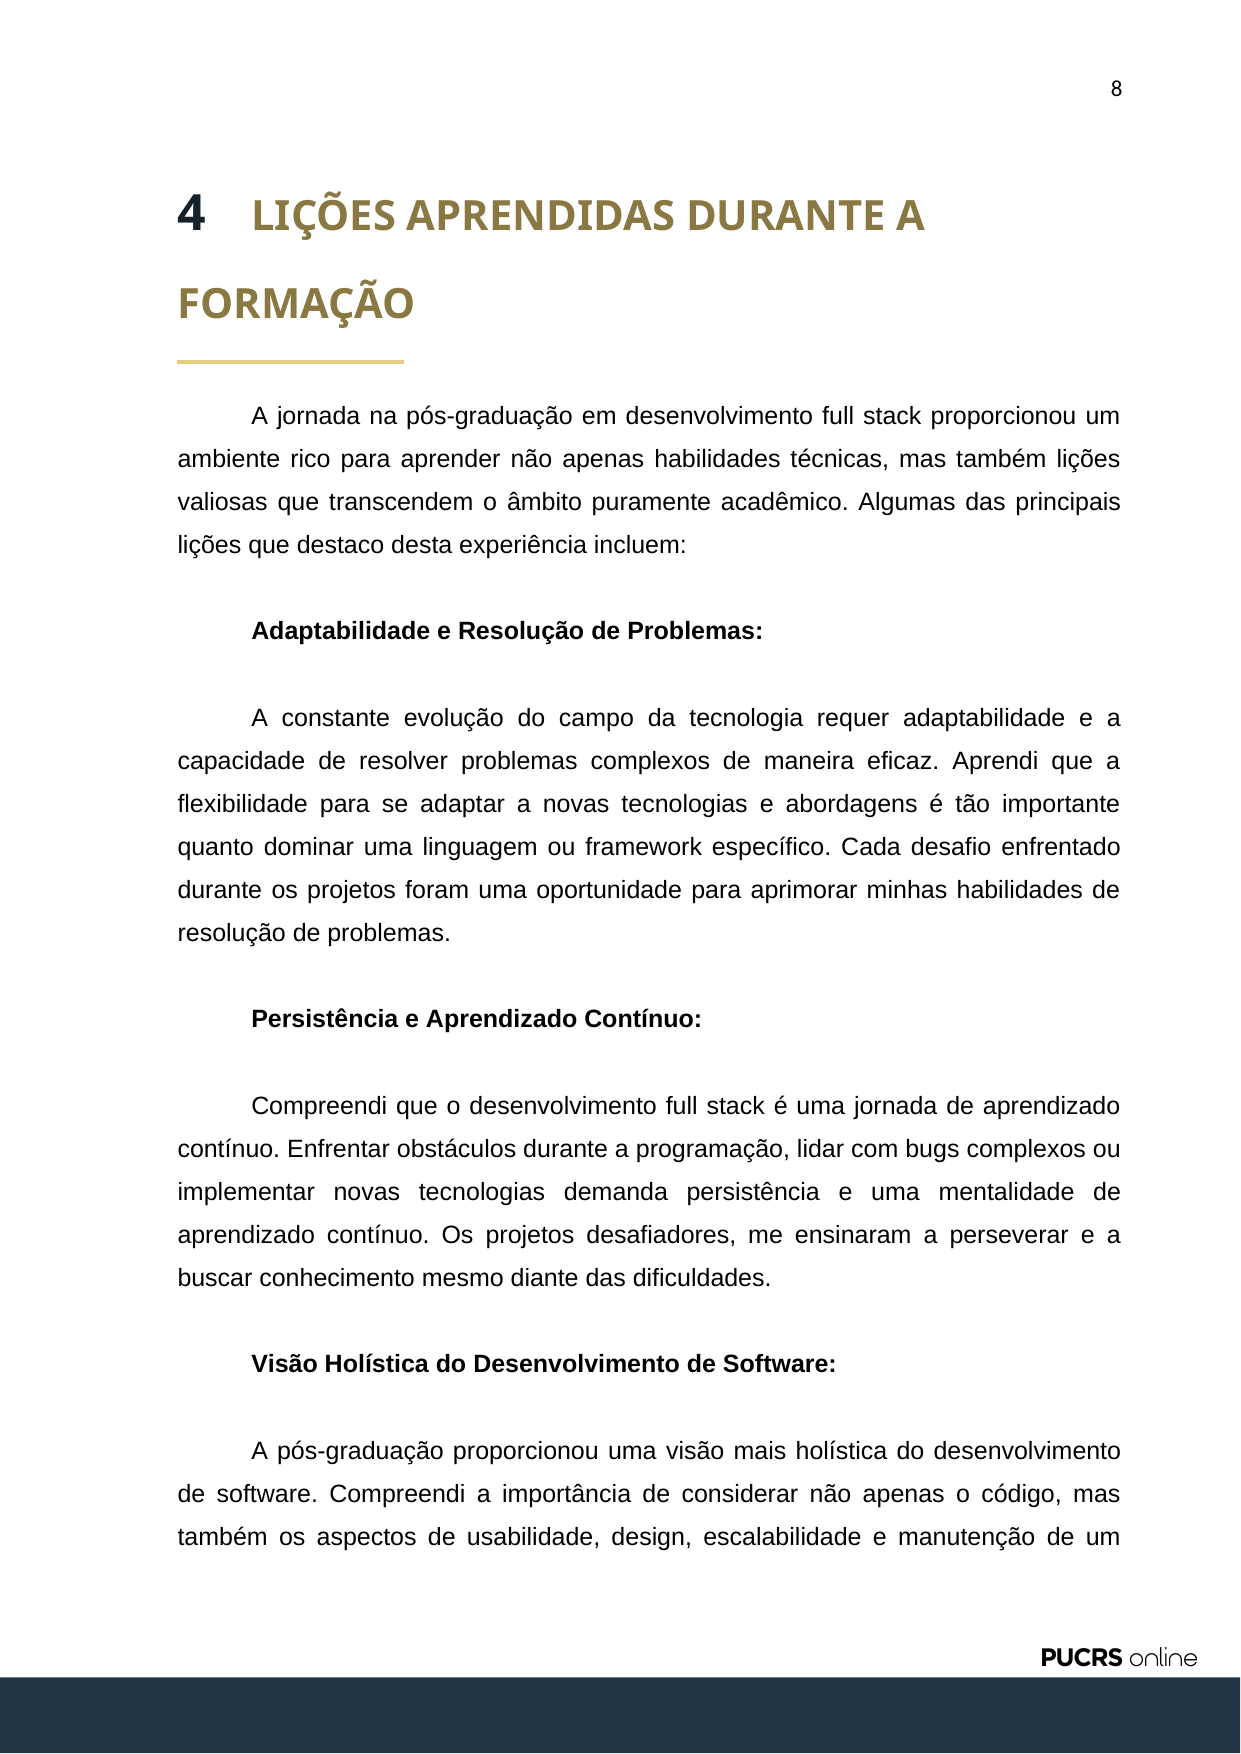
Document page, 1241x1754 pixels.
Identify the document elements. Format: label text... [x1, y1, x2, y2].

text Visão Holística do Desenvolvimento de Software: [177, 1349, 1122, 1378]
picture [1040, 1646, 1198, 1668]
text A pós-graduação proporcionou uma visão mais holística do desenvolvimento de software. Compreendi a importância de considerar não apenas o código, mas também os aspectos de usabilidade, design, escalabilidade e manutenção de um [177, 1436, 1122, 1551]
text Adaptabilidade e Resolução de Problemas: [177, 616, 1122, 645]
subtitle Lições aprendidas durante a formação [177, 177, 1122, 330]
text A constante evolução do campo da tecnologia requer adaptabilidade e a capacidade de resolver problemas complexos de maneira eficaz. Aprendi que a flexibilidade para se adaptar a novas tecnologias e abordagens é tão importante quanto dominar uma linguagem ou framework específico. Cada desafio enfrentado durante os projetos foram uma oportunidade para aprimorar minhas habilidades de resolução de problemas. [177, 703, 1122, 947]
text A jornada na pós-graduação em desenvolvimento full stack proporcionou um ambiente rico para aprender não apenas habilidades técnicas, mas também lições valiosas que transcendem o âmbito puramente acadêmico. Algumas das principais lições que destaco desta experiência incluem: [177, 401, 1122, 559]
text Persistência e Aprendizado Contínuo: [177, 1004, 1122, 1033]
text Compreendi que o desenvolvimento full stack é uma jornada de aprendizado contínuo. Enfrentar obstáculos durante a programação, lidar com bugs complexos ou implementar novas tecnologias demanda persistência e uma mentalidade de aprendizado contínuo. Os projetos desafiadores, me ensinaram a perseverar e a buscar conhecimento mesmo diante das dificuldades. [177, 1091, 1122, 1292]
